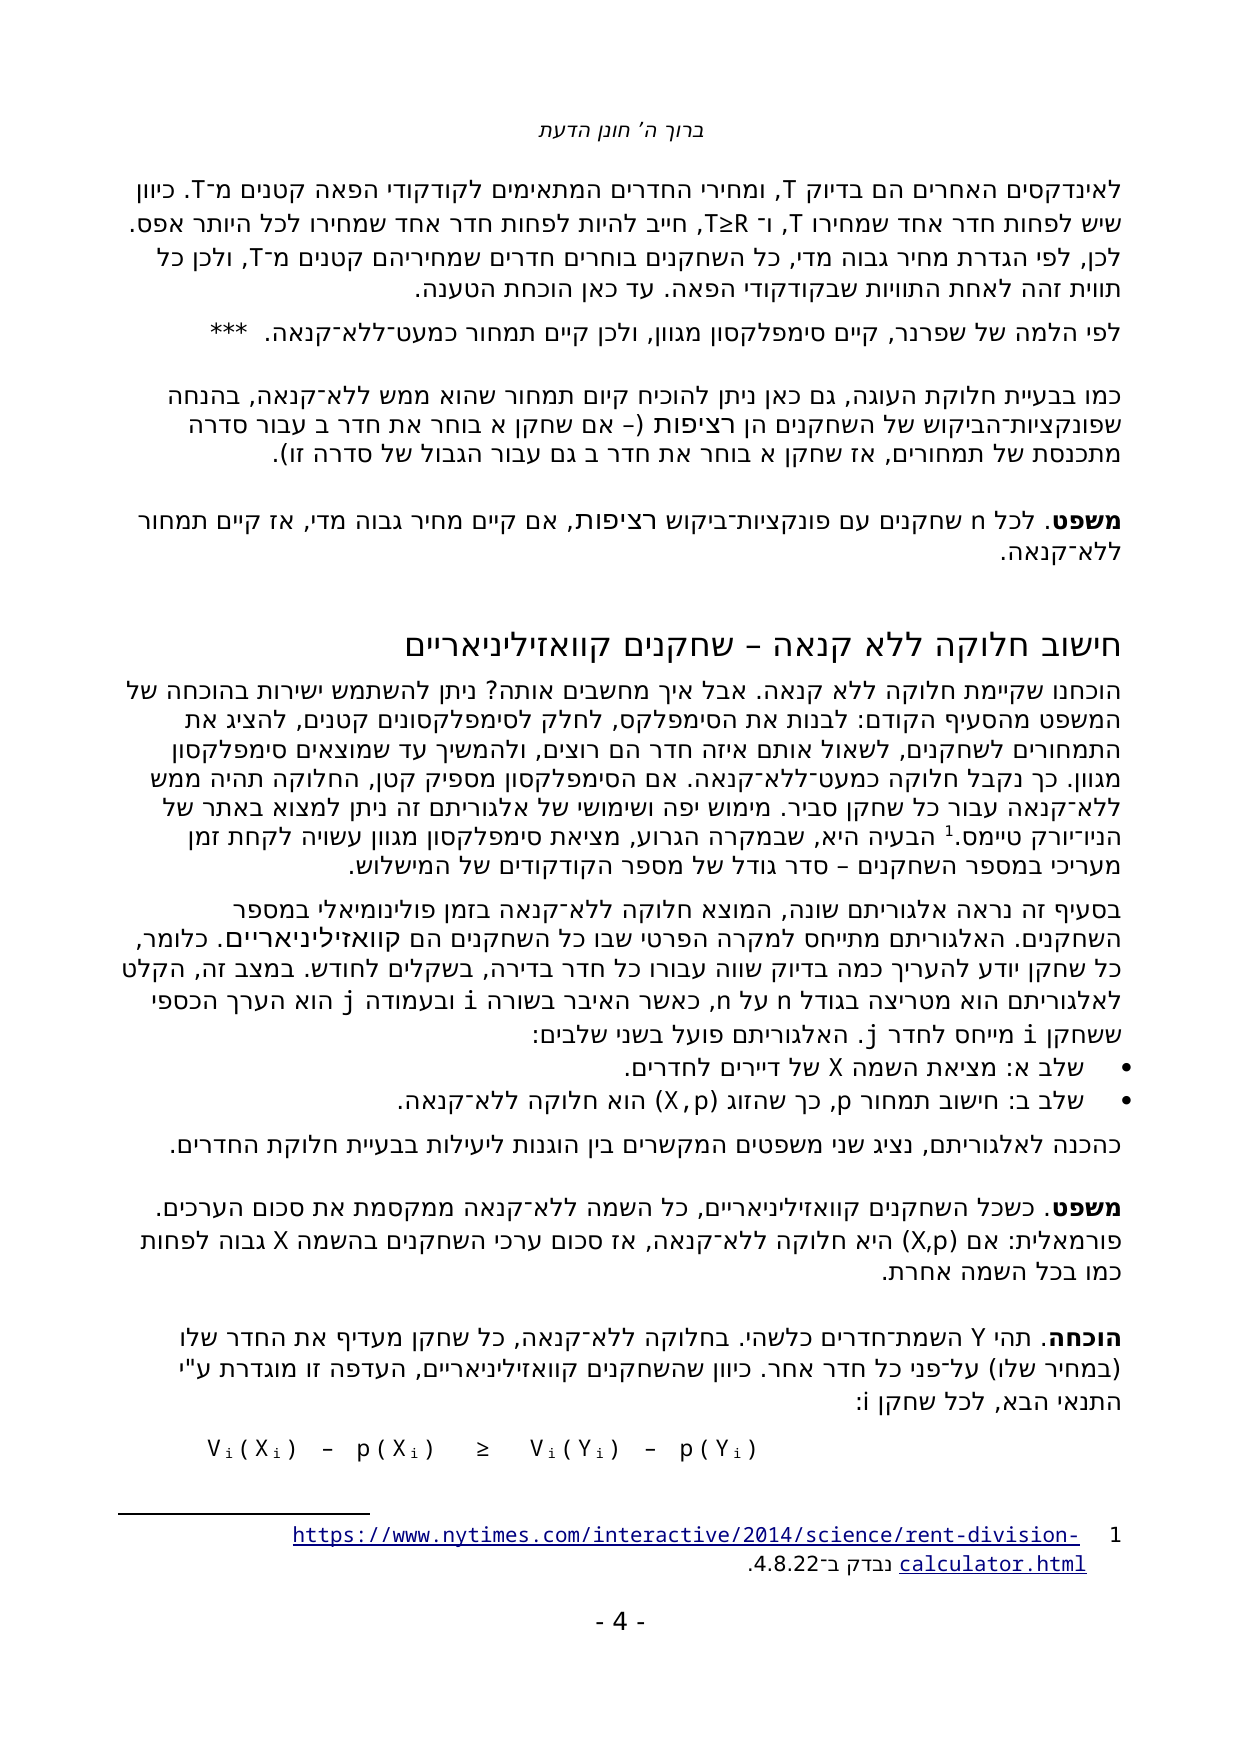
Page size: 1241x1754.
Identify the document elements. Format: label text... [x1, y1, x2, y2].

text כהכנה לאלגוריתם, נציג שני משפטים המקשרים בין הוגנות ליעילות בבעיית חלוקת החדרים. [118, 1130, 1122, 1159]
text הוכחה. תהי Y השמת־חדרים כלשהי. בחלוקה ללא־קנאה, כל שחקן מעדיף את החדר שלו (במחיר שלו) על־פני כל חדר אחר. כיוון שהשחקנים קוואזיליניאריים, העדפה זו מוגדרת ע"י התנאי הבא, לכל שחקן i: [118, 1320, 1122, 1417]
text Vi(Xi) – p(Xi) ≥ Vi(Yi) – p(Yi) [207, 1432, 1122, 1463]
text בסעיף זה נראה אלגוריתם שונה, המוצא חלוקה ללא־קנאה בזמן פולינומיאלי במספר השחקנים. האלגוריתם מתייחס למקרה הפרטי שבו כל השחקנים הם קוואזיליניאריים. כלומר, כל שחקן יודע להעריך כמה בדיוק שווה עבורו כל חדר בדירה, בשקלים לחודש. במצב זה, הקלט לאלגוריתם הוא מטריצה בגודל n על n, כאשר האיבר בשורה i ובעמודה j הוא הערך הכספי ששחקן i מייחס לחדר j. האלגוריתם פועל בשני שלבים: [118, 895, 1122, 1051]
subtitle חישוב חלוקה ללא קנאה – שחקנים קוואזיליניאריים [118, 625, 1122, 664]
text https://www.nytimes.com/interactive/2014/science/rent-division-calculator.html נבדק ב־4.8.22. [118, 1520, 1122, 1577]
text לפי הלמה של שפרנר, קיים סימפלקסון מגוון, ולכן קיים תמחור כמעט־ללא־קנאה. *** [118, 318, 1122, 347]
text משפט. לכל n שחקנים עם פונקציות־ביקוש רציפות, אם קיים מחיר גבוה מדי, אז קיים תמחור ללא־קנאה. [118, 503, 1122, 566]
text משפט. כשכל השחקנים קוואזיליניאריים, כל השמה ללא־קנאה ממקסמת את סכום הערכים. פורמאלית: אם (X,p) היא חלוקה ללא־קנאה, אז סכום ערכי השחקנים בהשמה X גבוה לפחות כמו בכל השמה אחרת. [118, 1193, 1122, 1286]
text בתוך כל פאה של הסימפלקס, הערכים של xj שונים מאפס עבור האינדקסים j המתאימים לקודקודי הפאה, ושווים לאפס עבור כל האינדקסים האחרים. לכן, מחירי החדרים המתאימים לאינדקסים האחרים הם בדיוק T, ומחירי החדרים המתאימים לקודקודי הפאה קטנים מ־T. כיוון שיש לפחות חדר אחד שמחירו T, ו־ T≥R, חייב להיות לפחות חדר אחד שמחירו לכל היותר אפס. לכן, לפי הגדרת מחיר גבוה מדי, כל השחקנים בוחרים חדרים שמחיריהם קטנים מ־T, ולכן כל תווית זהה לאחת התוויות שבקודקודי הפאה. עד כאן הוכחת הטענה. [118, 172, 1122, 303]
list שלב ב: חישוב תמחור p, כך שהזוג (X,p) הוא חלוקה ללא־קנאה. [118, 1083, 1122, 1116]
text הוכחנו שקיימת חלוקה ללא קנאה. אבל איך מחשבים אותה? ניתן להשתמש ישירות בהוכחה של המשפט מהסעיף הקודם: לבנות את הסימפלקס, לחלק לסימפלקסונים קטנים, להציג את התמחורים לשחקנים, לשאול אותם איזה חדר הם רוצים, ולהמשיך עד שמוצאים סימפלקסון מגוון. כך נקבל חלוקה כמעט־ללא־קנאה. אם הסימפלקסון מספיק קטן, החלוקה תהיה ממש ללא־קנאה עבור כל שחקן סביר. מימוש יפה ושימושי של אלגוריתם זה ניתן למצוא באתר של הניו־יורק טיימס. הבעיה היא, שבמקרה הגרוע, מציאת סימפלקסון מגוון עשויה לקחת זמן מעריכי במספר השחקנים – סדר גודל של מספר הקודקודים של המישלוש. [118, 676, 1122, 881]
text כמו בבעיית חלוקת העוגה, גם כאן ניתן להוכיח קיום תמחור שהוא ממש ללא־קנאה, בהנחה שפונקציות־הביקוש של השחקנים הן רציפות (– אם שחקן א בוחר את חדר ב עבור סדרה מתכנסת של תמחורים, אז שחקן א בוחר את חדר ב גם עבור הגבול של סדרה זו). [118, 381, 1122, 469]
list שלב א: מציאת השמה X של דיירים לחדרים. [118, 1051, 1122, 1083]
